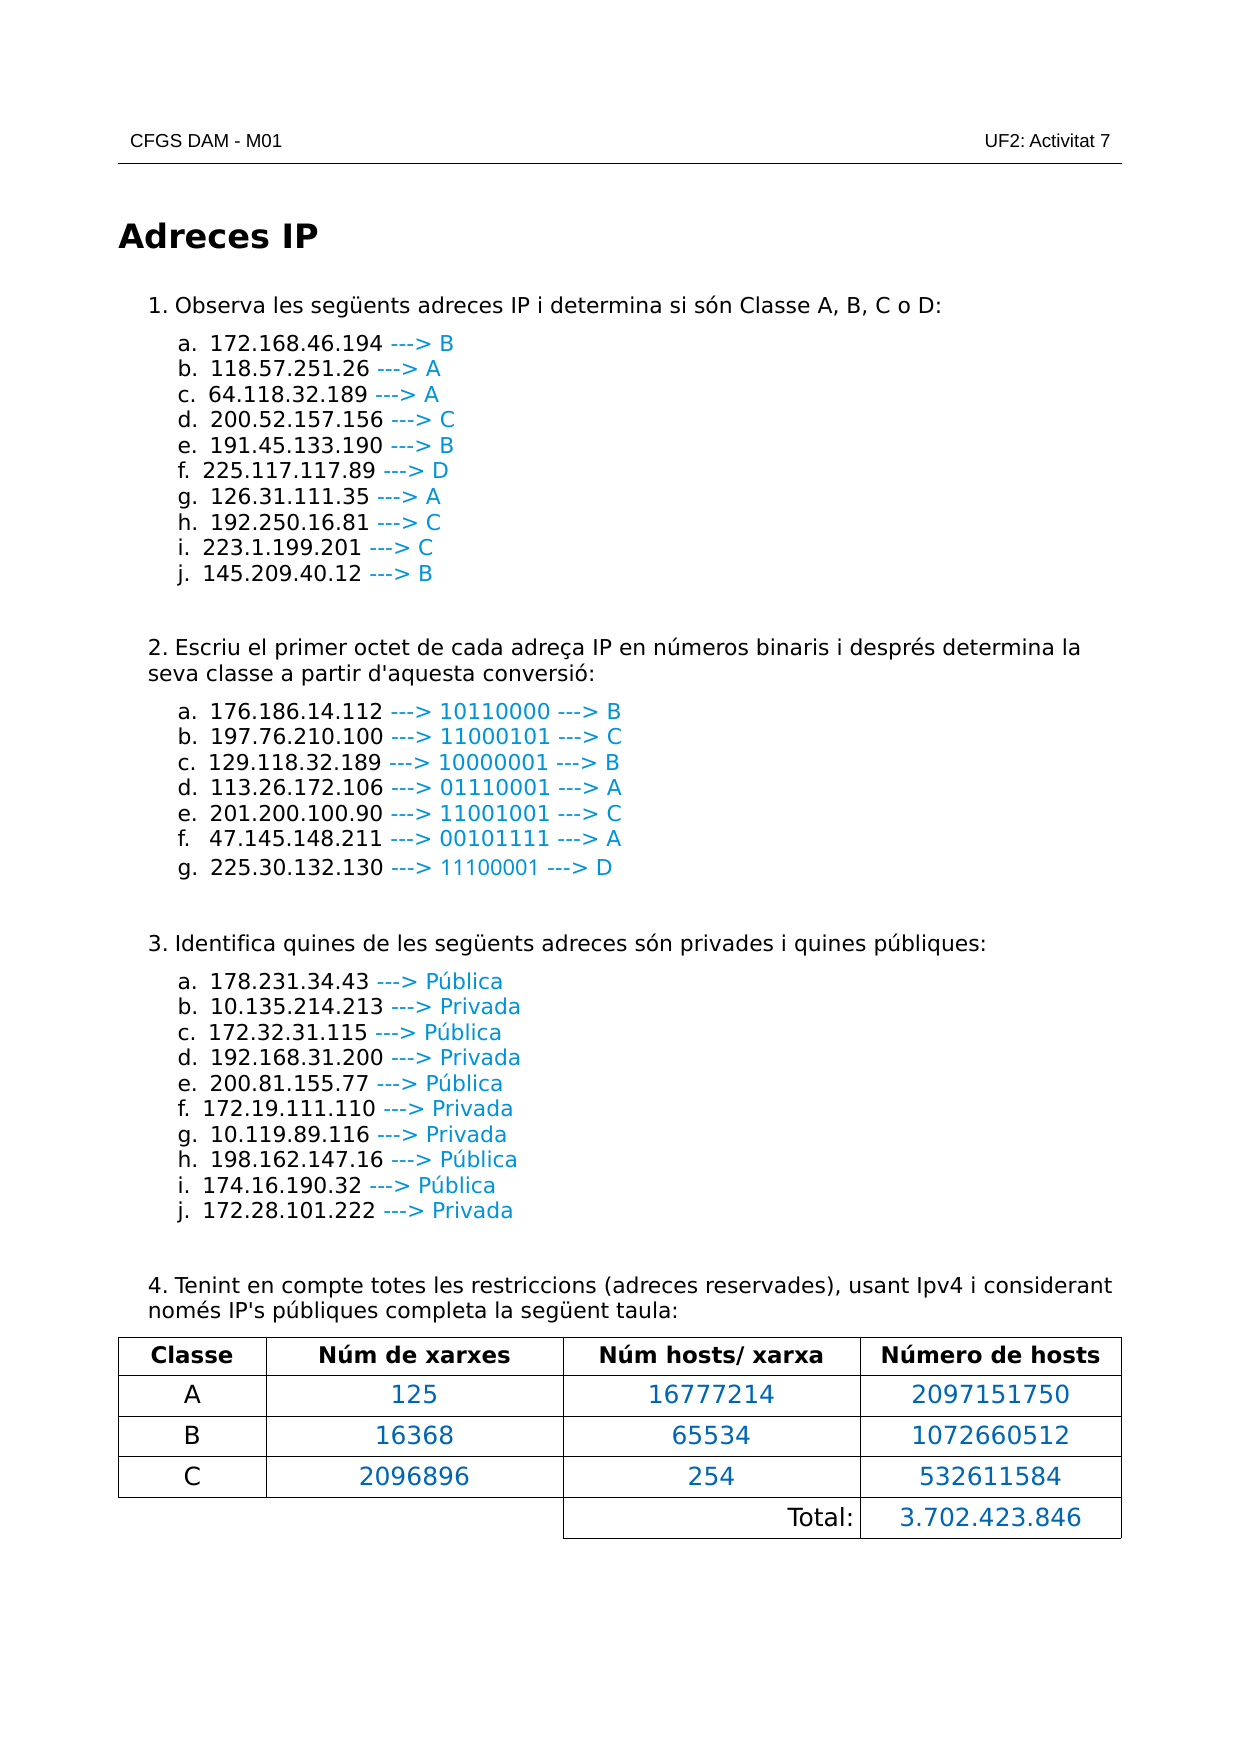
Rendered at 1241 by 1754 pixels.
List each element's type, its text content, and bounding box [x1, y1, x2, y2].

table_cell 2096896 [267, 1457, 563, 1497]
table_cell A [119, 1376, 266, 1416]
table_cell B [119, 1417, 266, 1456]
list 10.135.214.213 ---> Privada [177, 994, 1122, 1020]
list 47.145.148.211 ---> 00101111 ---> A [177, 826, 1122, 852]
list 225.117.117.89 ---> D [177, 458, 1122, 484]
list 172.28.101.222 ---> Privada [177, 1198, 1122, 1224]
list 172.32.31.115 ---> Pública [177, 1020, 1122, 1045]
list 223.1.199.201 ---> C [177, 535, 1122, 561]
list 172.19.111.110 ---> Privada [177, 1096, 1122, 1122]
list 197.76.210.100 ---> 11000101 ---> C [177, 724, 1122, 750]
list 118.57.251.26 ---> A [177, 356, 1122, 382]
list 176.186.14.112 ---> 10110000 ---> B [177, 699, 1122, 724]
list 178.231.34.43 ---> Pública [177, 969, 1122, 994]
table_header Núm hosts/ xarxa [564, 1338, 860, 1375]
table_cell 125 [267, 1376, 563, 1416]
subtitle Adreces IP [118, 218, 1122, 257]
list 10.119.89.116 ---> Privada [177, 1122, 1122, 1147]
list 200.52.157.156 ---> C [177, 407, 1122, 433]
list 129.118.32.189 ---> 10000001 ---> B [177, 750, 1122, 775]
table_cell [266, 1498, 563, 1538]
table_header Número de hosts [861, 1338, 1121, 1375]
list 225.30.132.130 ---> 11100001 ---> D [177, 852, 1122, 882]
list 172.168.46.194 ---> B [177, 331, 1122, 356]
list Observa les següents adreces IP i determina si són Classe A, B, C o D: [148, 293, 1122, 318]
list 64.118.32.189 ---> A [177, 382, 1122, 407]
list 198.162.147.16 ---> Pública [177, 1147, 1122, 1173]
list 126.31.111.35 ---> A [177, 484, 1122, 509]
list Identifica quines de les següents adreces són privades i quines públiques: [148, 931, 1122, 956]
list 200.81.155.77 ---> Pública [177, 1071, 1122, 1096]
table_cell [118, 1498, 266, 1538]
table_cell Total: [564, 1498, 860, 1538]
list 145.209.40.12 ---> B [177, 561, 1122, 586]
list 192.168.31.200 ---> Privada [177, 1045, 1122, 1071]
list 192.250.16.81 ---> C [177, 509, 1122, 535]
table_cell 1072660512 [861, 1417, 1121, 1456]
list Tenint en compte totes les restriccions (adreces reservades), usant Ipv4 i considerant només IP's públiques completa la següent taula: [148, 1273, 1122, 1324]
table_cell 254 [564, 1457, 860, 1497]
list 201.200.100.90 ---> 11001001 ---> C [177, 801, 1122, 826]
list Escriu el primer octet de cada adreça IP en números binaris i després determina la seva classe a partir d'aquesta conversió: [148, 635, 1122, 686]
table_cell 3.702.423.846 [861, 1498, 1121, 1538]
table_cell 2097151750 [861, 1376, 1121, 1416]
table_cell 16777214 [564, 1376, 860, 1416]
list 174.16.190.32 ---> Pública [177, 1173, 1122, 1198]
table_header Núm de xarxes [267, 1338, 563, 1375]
table_header Classe [119, 1338, 266, 1375]
table_cell 16368 [267, 1417, 563, 1456]
table_cell 65534 [564, 1417, 860, 1456]
list 113.26.172.106 ---> 01110001 ---> A [177, 775, 1122, 801]
table_cell C [119, 1457, 266, 1497]
table_cell 532611584 [861, 1457, 1121, 1497]
list 191.45.133.190 ---> B [177, 433, 1122, 458]
